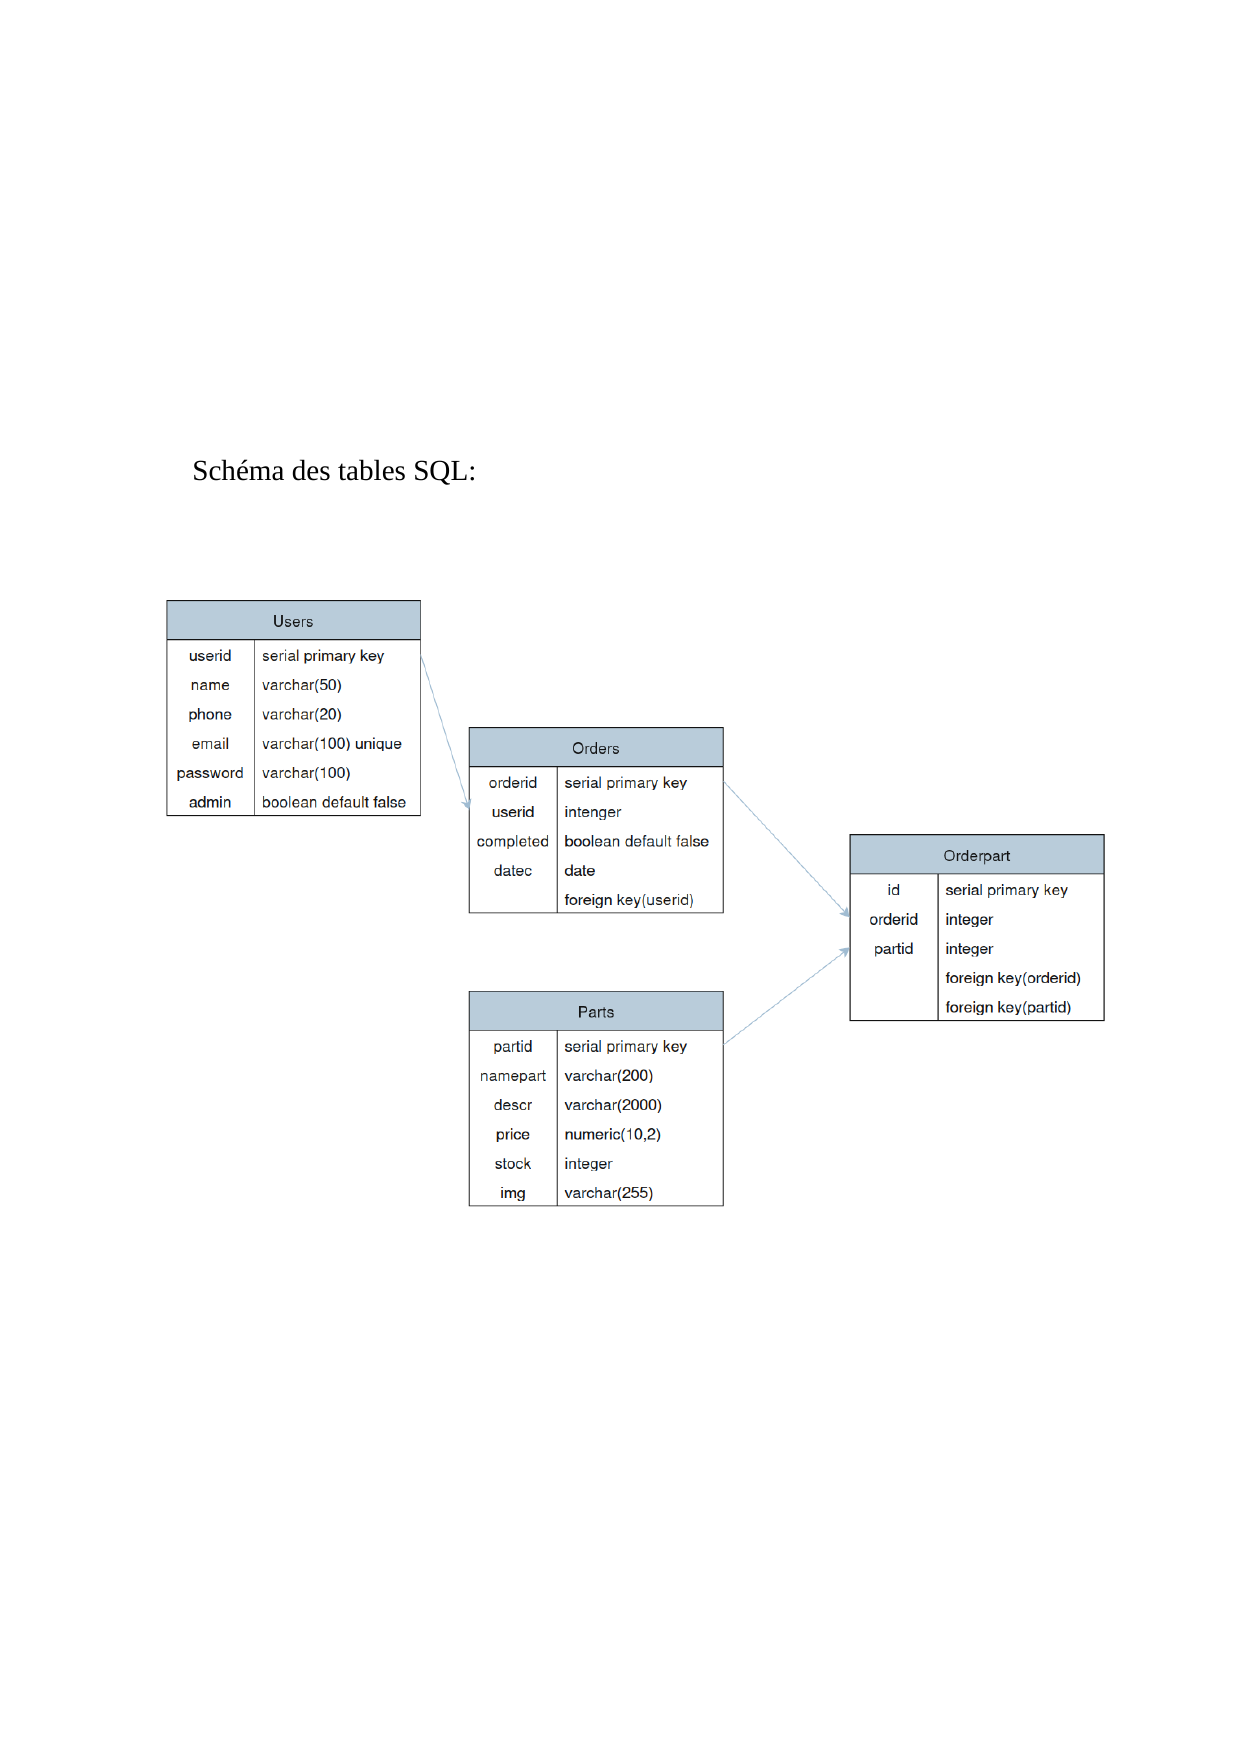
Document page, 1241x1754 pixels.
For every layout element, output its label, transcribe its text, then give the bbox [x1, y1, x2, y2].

text Schéma des tables SQL: [118, 453, 1122, 487]
picture [128, 546, 1133, 1306]
